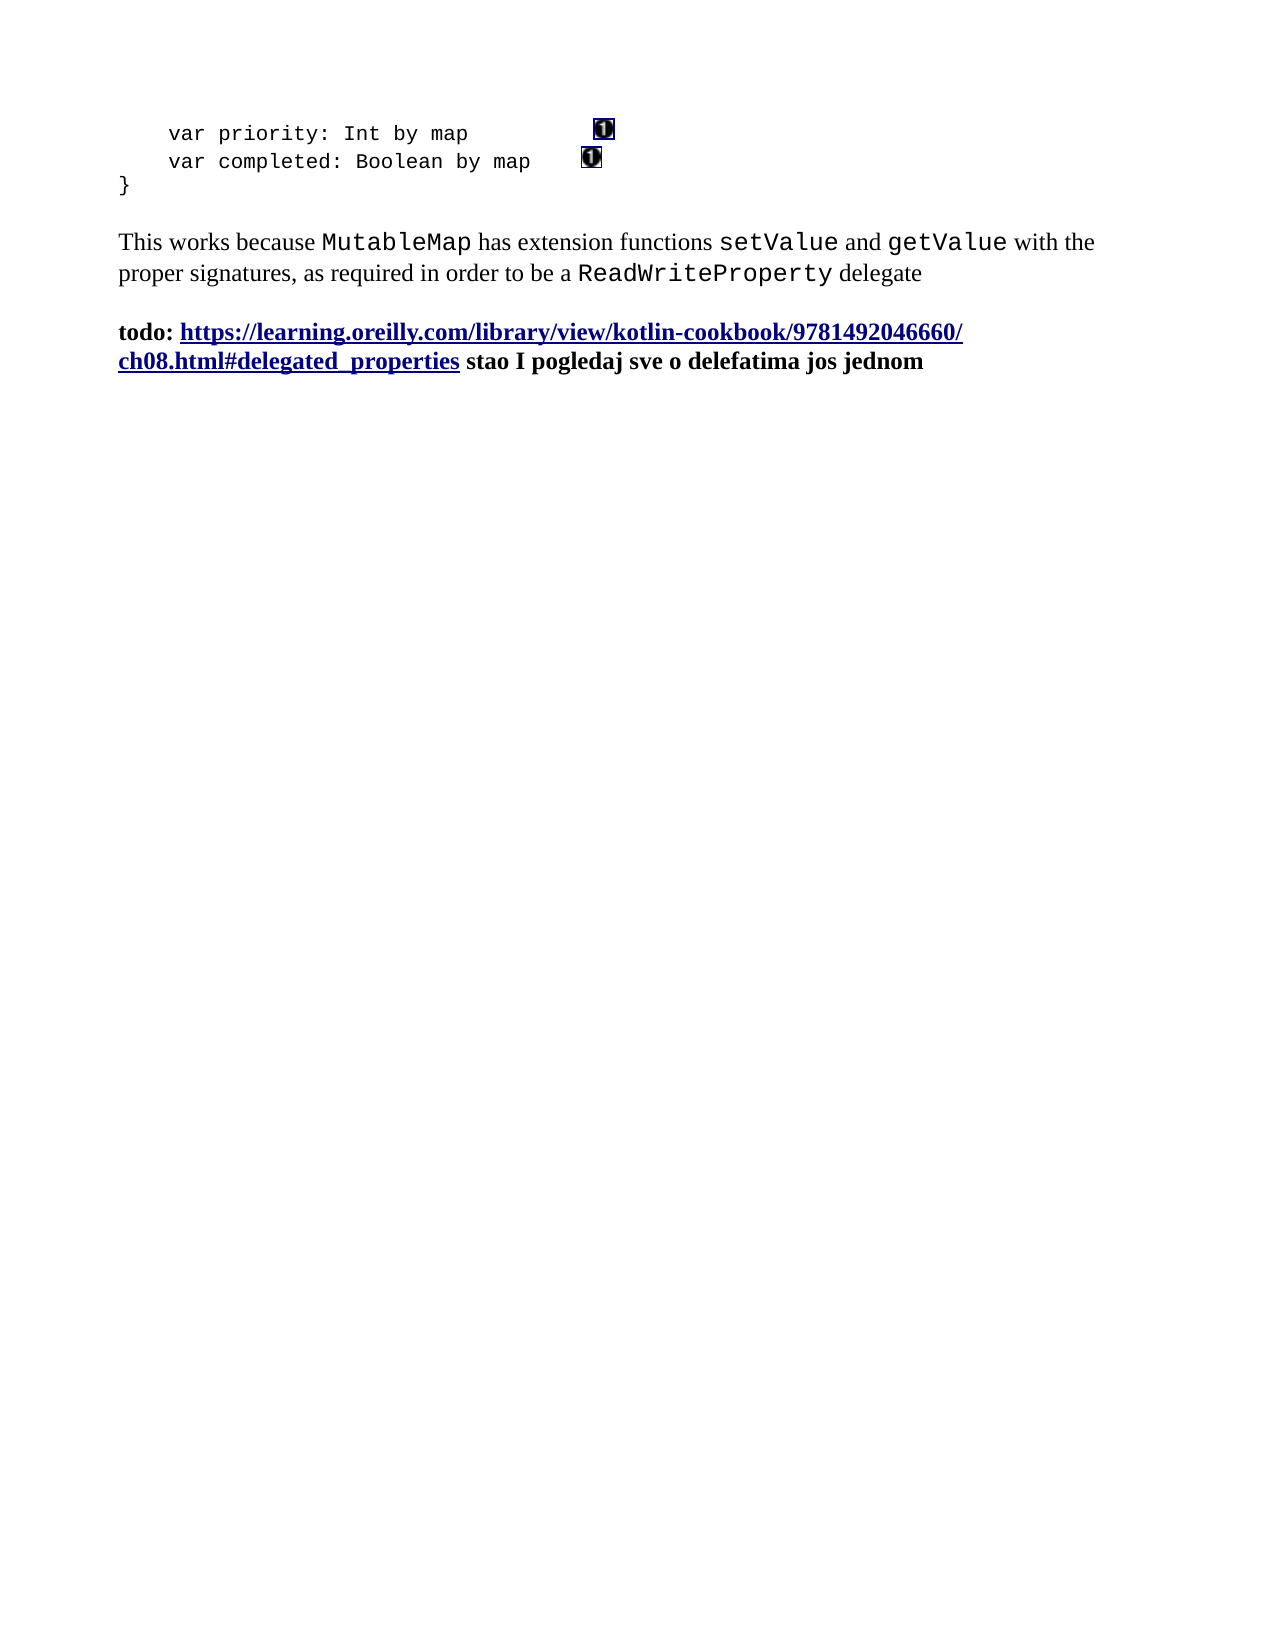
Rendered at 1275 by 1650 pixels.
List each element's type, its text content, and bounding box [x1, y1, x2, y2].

text This works because MutableMap has extension functions setValue and getValue with the proper signatures, as required in order to be a ReadWriteProperty delegate [118, 227, 1157, 289]
text var completed: Boolean by map [118, 146, 1157, 174]
text } [118, 174, 1157, 198]
text todo: https://learning.oreilly.com/library/view/kotlin-cookbook/9781492046660/ch08.html#delegated_properties stao I pogledaj sve o delefatima jos jednom [118, 317, 1157, 375]
picture [595, 120, 613, 138]
picture [582, 148, 601, 167]
text var priority: Int by map [118, 118, 1157, 146]
